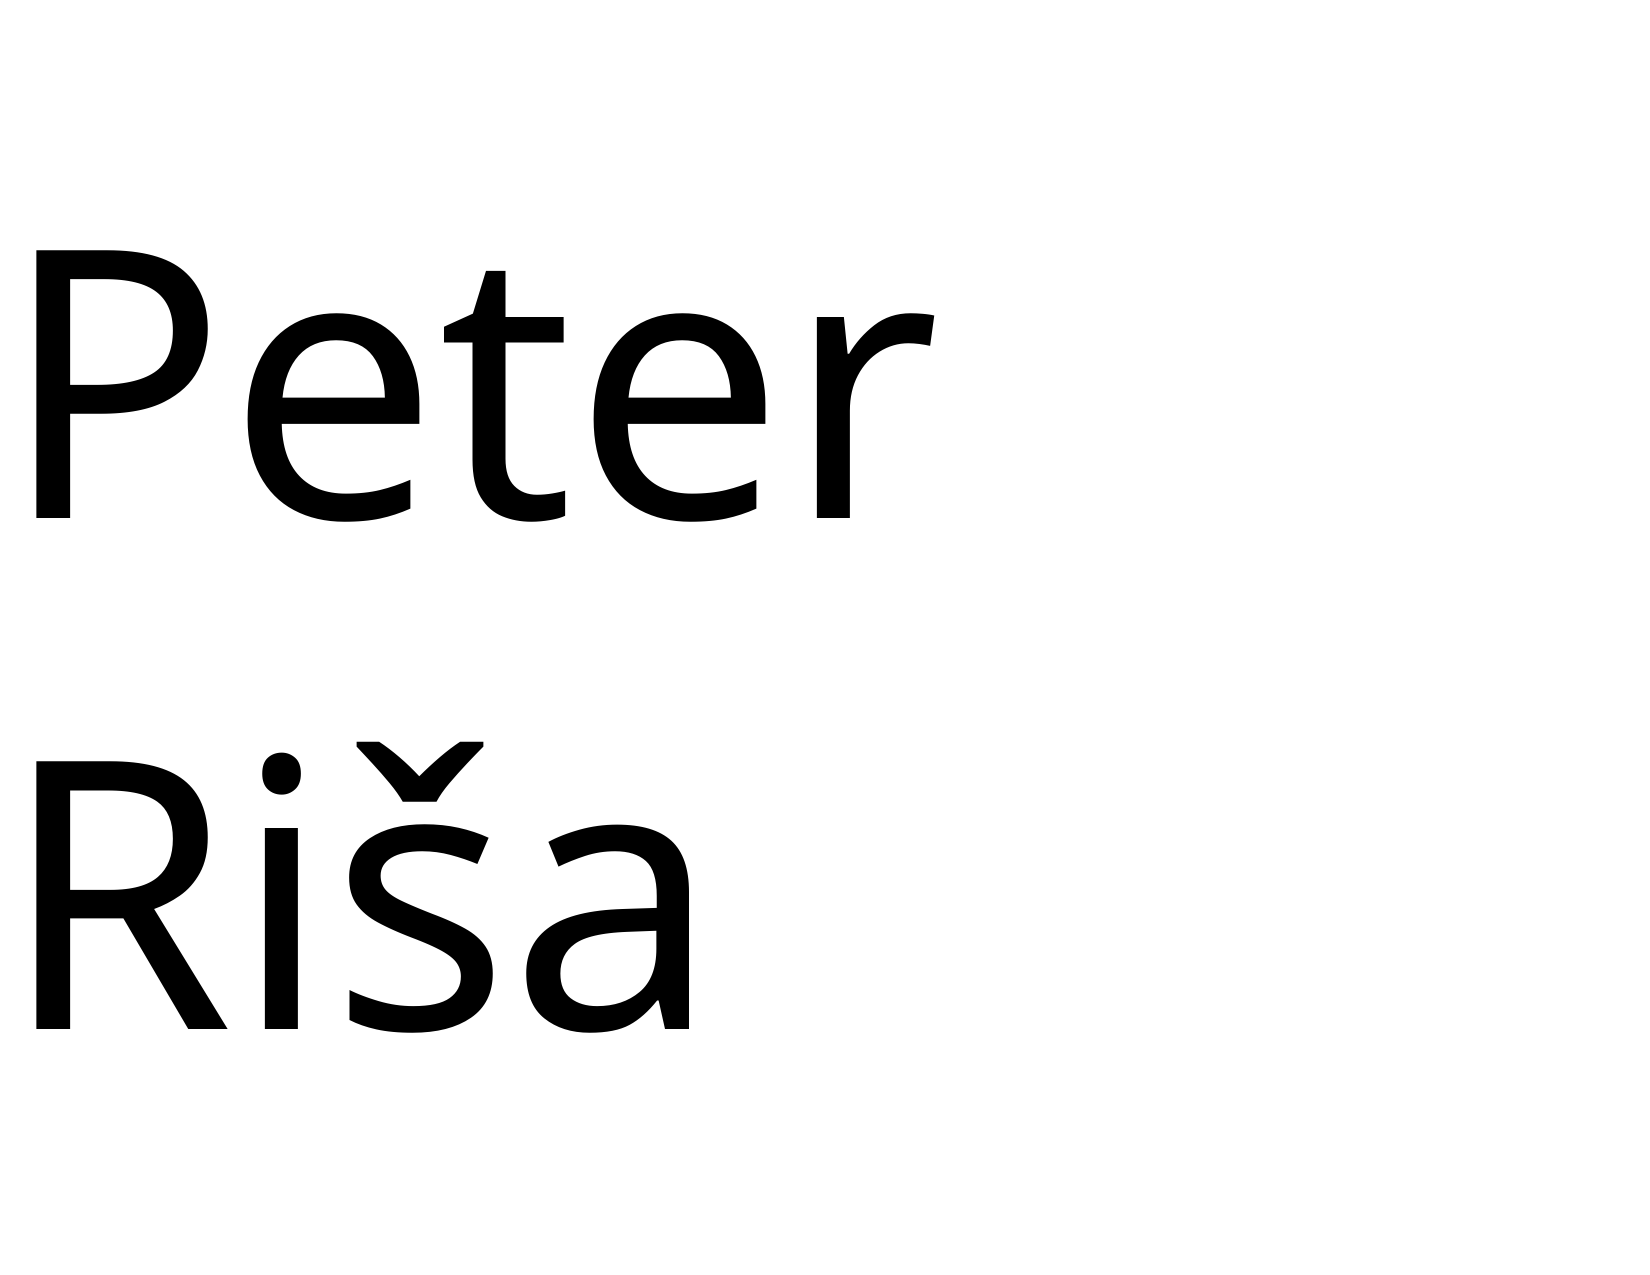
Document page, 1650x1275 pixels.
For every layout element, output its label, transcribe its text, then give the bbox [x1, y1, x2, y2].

text Peter Riša [0, 118, 1650, 1139]
